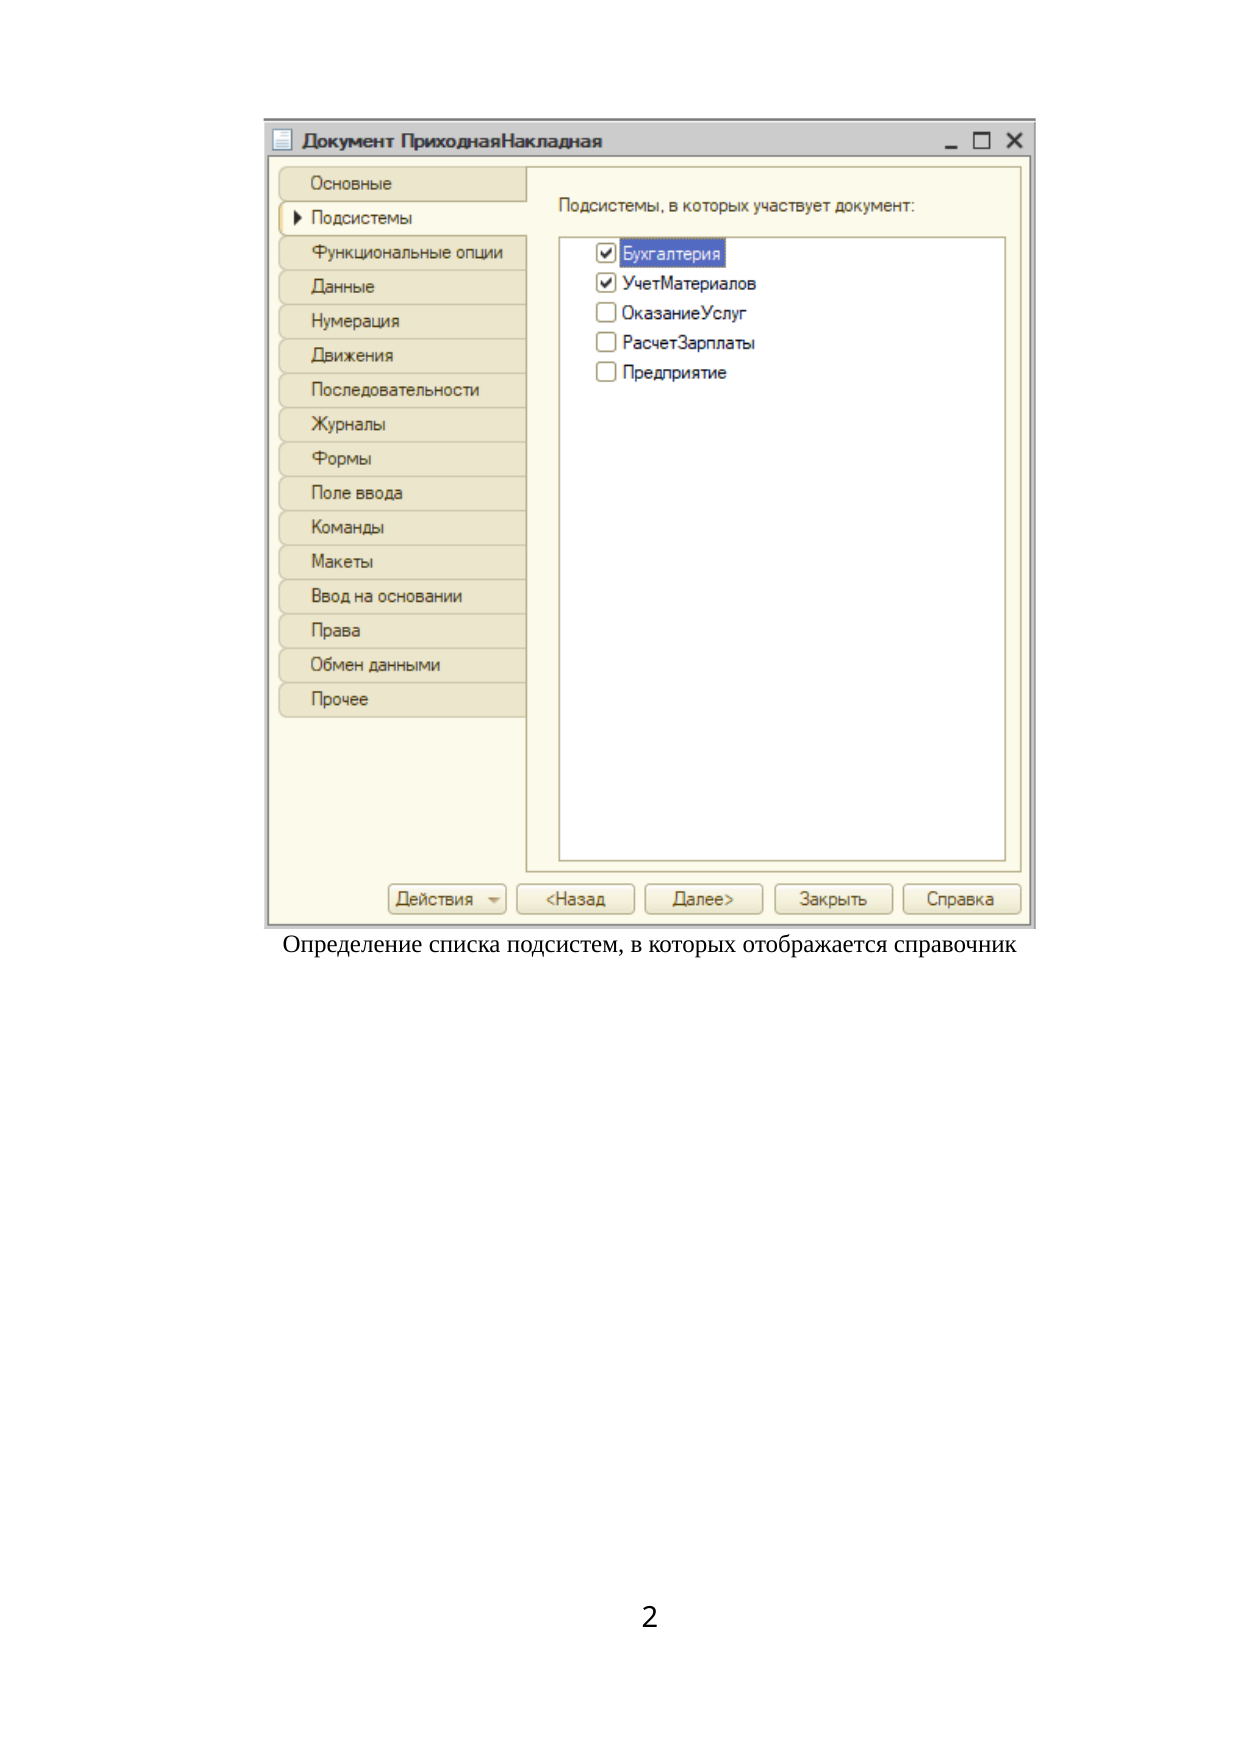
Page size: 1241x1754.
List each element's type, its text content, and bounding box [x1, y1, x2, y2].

text Определение списка подсистем, в которых отображается справочник [118, 929, 1181, 958]
picture [263, 118, 1036, 929]
